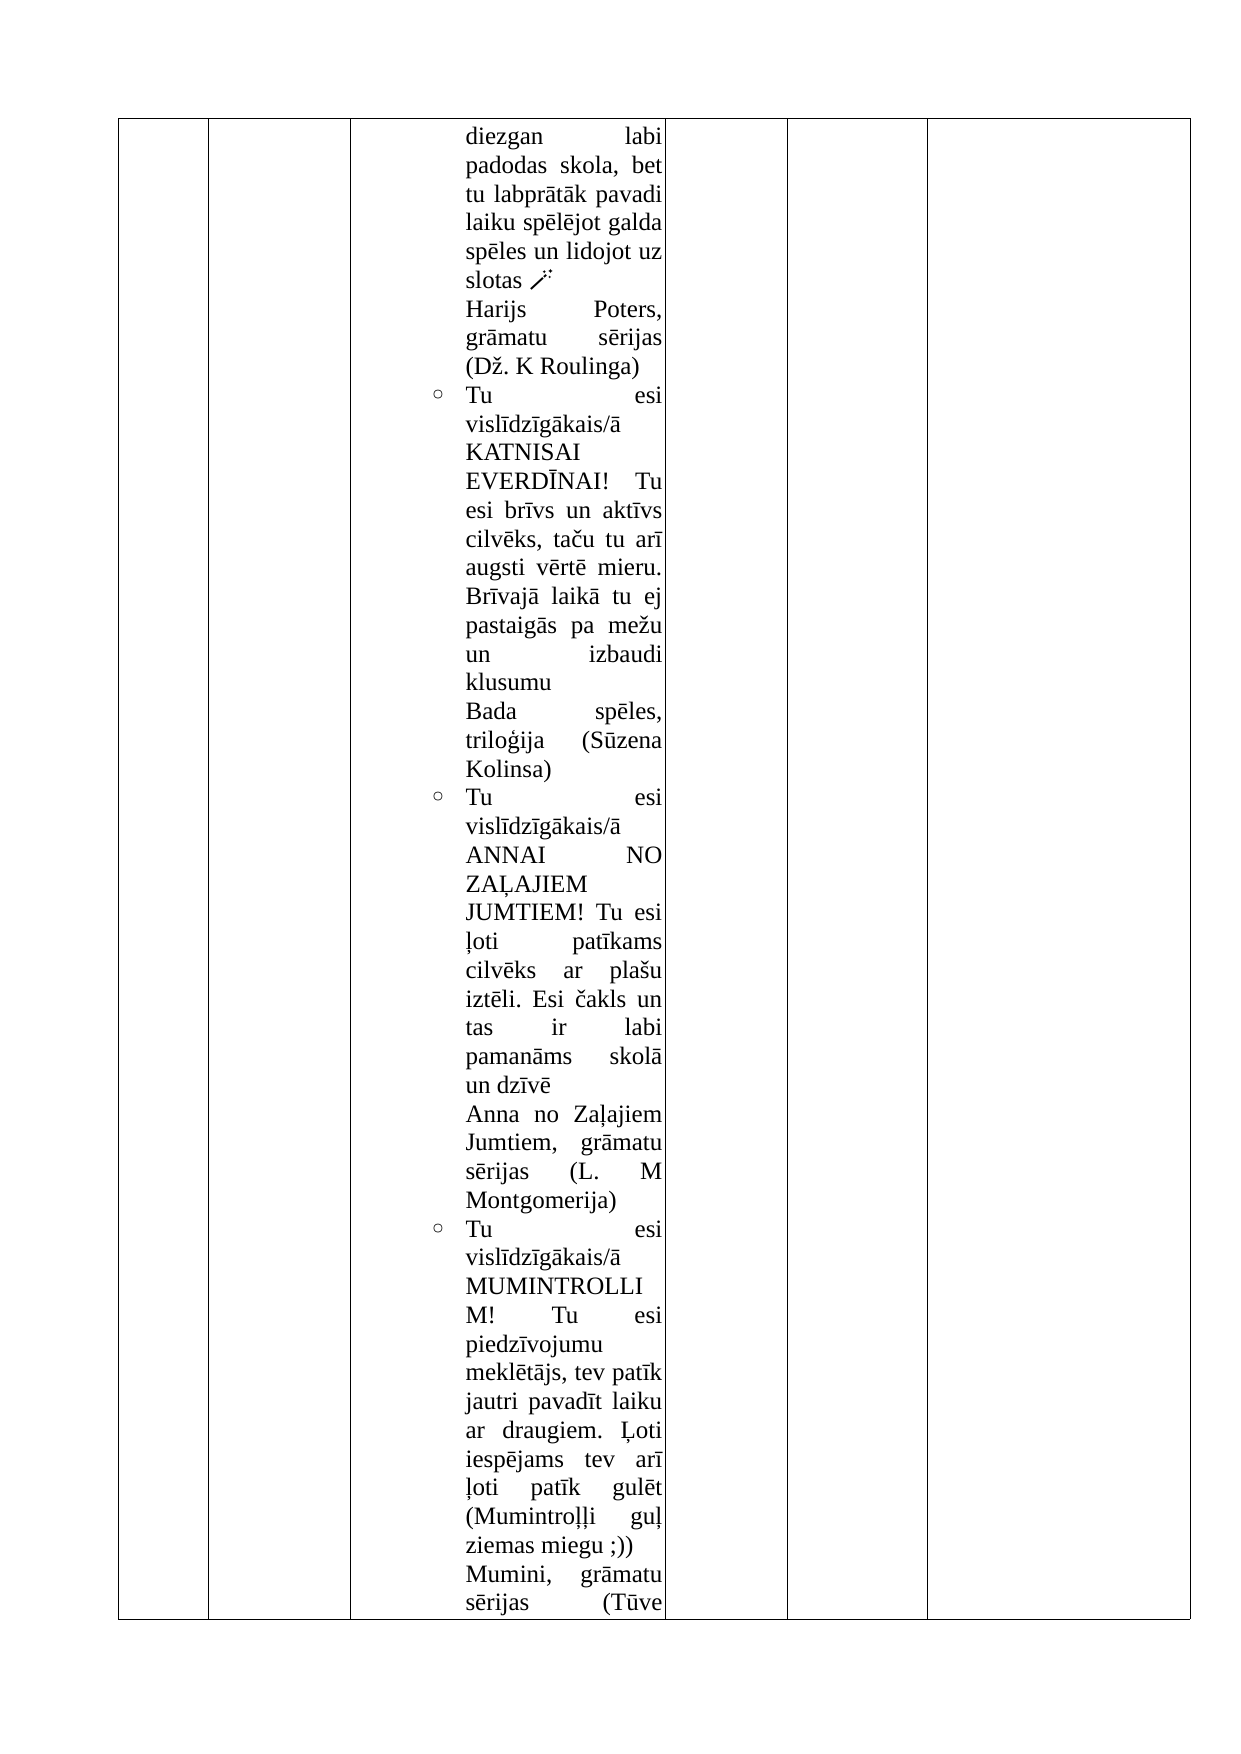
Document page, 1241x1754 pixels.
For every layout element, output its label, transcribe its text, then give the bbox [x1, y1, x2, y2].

table_cell [928, 119, 1190, 1619]
table_cell [119, 119, 208, 1619]
table_cell [666, 119, 787, 1619]
table_cell diezgan labi padodas skola, bet tu labprātāk pavadi laiku spēlējot galda spēles un lidojot uz slotas 🪄 Harijs Poters, grāmatu sērijas (Dž. K Roulinga) Tu esi vislīdzīgākais/ā KATNISAI EVERDĪNAI! Tu esi brīvs un aktīvs cilvēks, taču tu arī augsti vērtē mieru. Brīvajā laikā tu ej pastaigās pa mežu un izbaudi klusumu 🏹 Bada spēles, triloģija (Sūzena Kolinsa) Tu esi vislīdzīgākais/ā ANNAI NO ZAĻAJIEM JUMTIEM! Tu esi ļoti patīkams cilvēks ar plašu iztēli. Esi čakls un tas ir labi pamanāms skolā un dzīvē 🌼 Anna no Zaļajiem Jumtiem, grāmatu sērijas (L. M Montgomerija) Tu esi vislīdzīgākais/ā MUMINTROLLIM! Tu esi piedzīvojumu meklētājs, tev patīk jautri pavadīt laiku ar draugiem. Ļoti iespējams tev arī ļoti patīk gulēt (Mumintroļļi guļ ziemas miegu ;)) 🌊 Mumini, grāmatu sērijas (Tūve [351, 119, 665, 1619]
table_cell [209, 119, 350, 1619]
table_cell [788, 119, 927, 1619]
